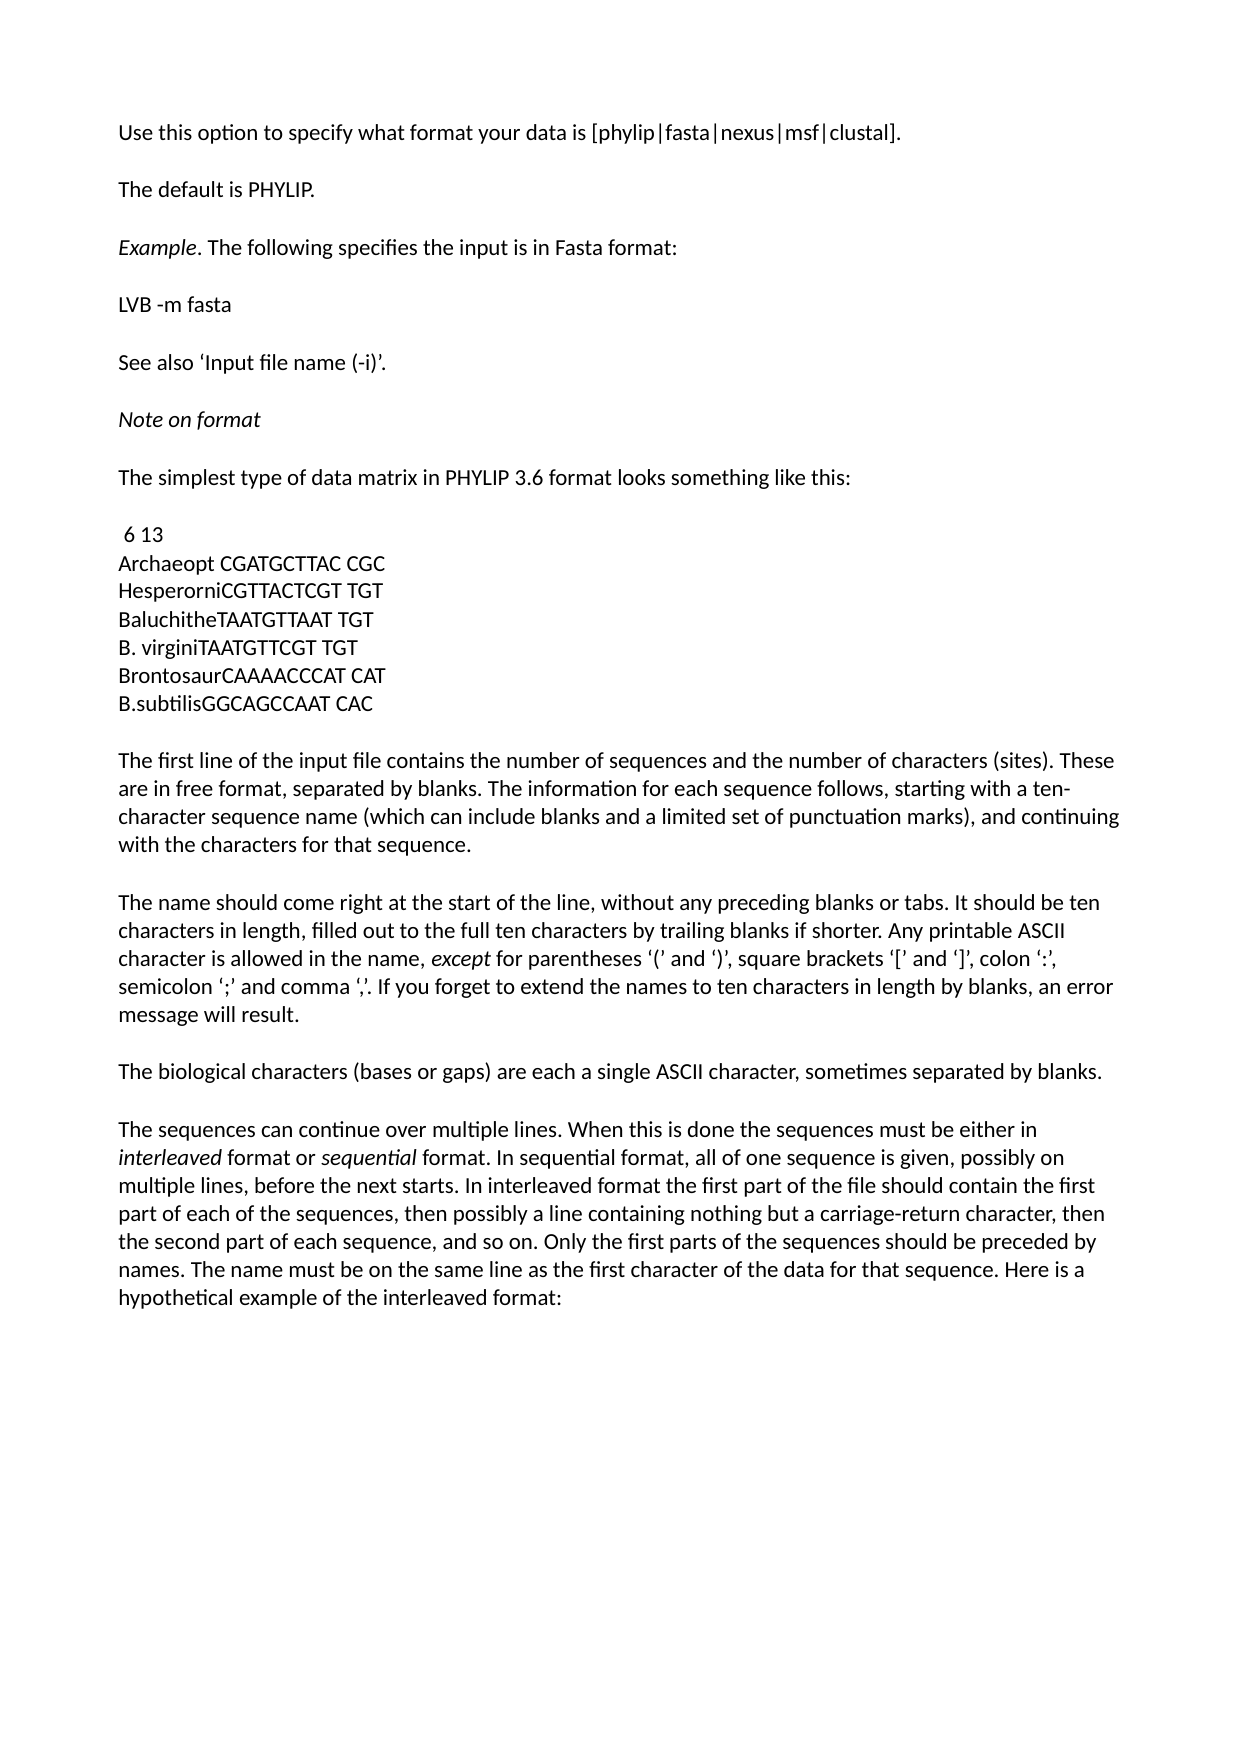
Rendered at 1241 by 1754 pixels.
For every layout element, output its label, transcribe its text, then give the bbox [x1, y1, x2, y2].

text The biological characters (bases or gaps) are each a single ASCII character, sometimes separated by blanks. [118, 1057, 1122, 1085]
text Example. The following specifies the input is in Fasta format: [118, 233, 1122, 261]
text Use this option to specify what format your data is [phylip|fasta|nexus|msf|clustal]. [118, 118, 1122, 146]
text The name should come right at the start of the line, without any preceding blanks or tabs. It should be ten characters in length, filled out to the full ten characters by trailing blanks if shorter. Any printable ASCII character is allowed in the name, except for parentheses ‘(’ and ‘)’, square brackets ‘[’ and ‘]’, colon ‘:’, semicolon ‘;’ and comma ‘,’. If you forget to extend the names to ten characters in length by blanks, an error message will result. [118, 888, 1122, 1028]
text The simplest type of data matrix in PHYLIP 3.6 format looks something like this: [118, 463, 1122, 491]
text Note on format [118, 406, 1122, 434]
text The sequences can continue over multiple lines. When this is done the sequences must be either in interleaved format or sequential format. In sequential format, all of one sequence is given, possibly on multiple lines, before the next starts. In interleaved format the first part of the file should contain the first part of each of the sequences, then possibly a line containing nothing but a carriage-return character, then the second part of each sequence, and so on. Only the first parts of the sequences should be preceded by names. The name must be on the same line as the first character of the data for that sequence. Here is a hypothetical example of the interleaved format: [118, 1115, 1122, 1311]
text 6 13 Archaeopt CGATGCTTAC CGC HesperorniCGTTACTCGT TGT BaluchitheTAATGTTAAT TGT B. virginiTAATGTTCGT TGT BrontosaurCAAAACCCAT CAT B.subtilisGGCAGCCAAT CAC [118, 521, 1122, 717]
text See also ‘Input file name (-i)’. [118, 348, 1122, 376]
text The first line of the input file contains the number of sequences and the number of characters (sites). These are in free format, separated by blanks. The information for each sequence follows, starting with a ten-character sequence name (which can include blanks and a limited set of punctuation marks), and continuing with the characters for that sequence. [118, 746, 1122, 858]
text The default is PHYLIP. [118, 176, 1122, 204]
text LVB -m fasta [118, 291, 1122, 319]
